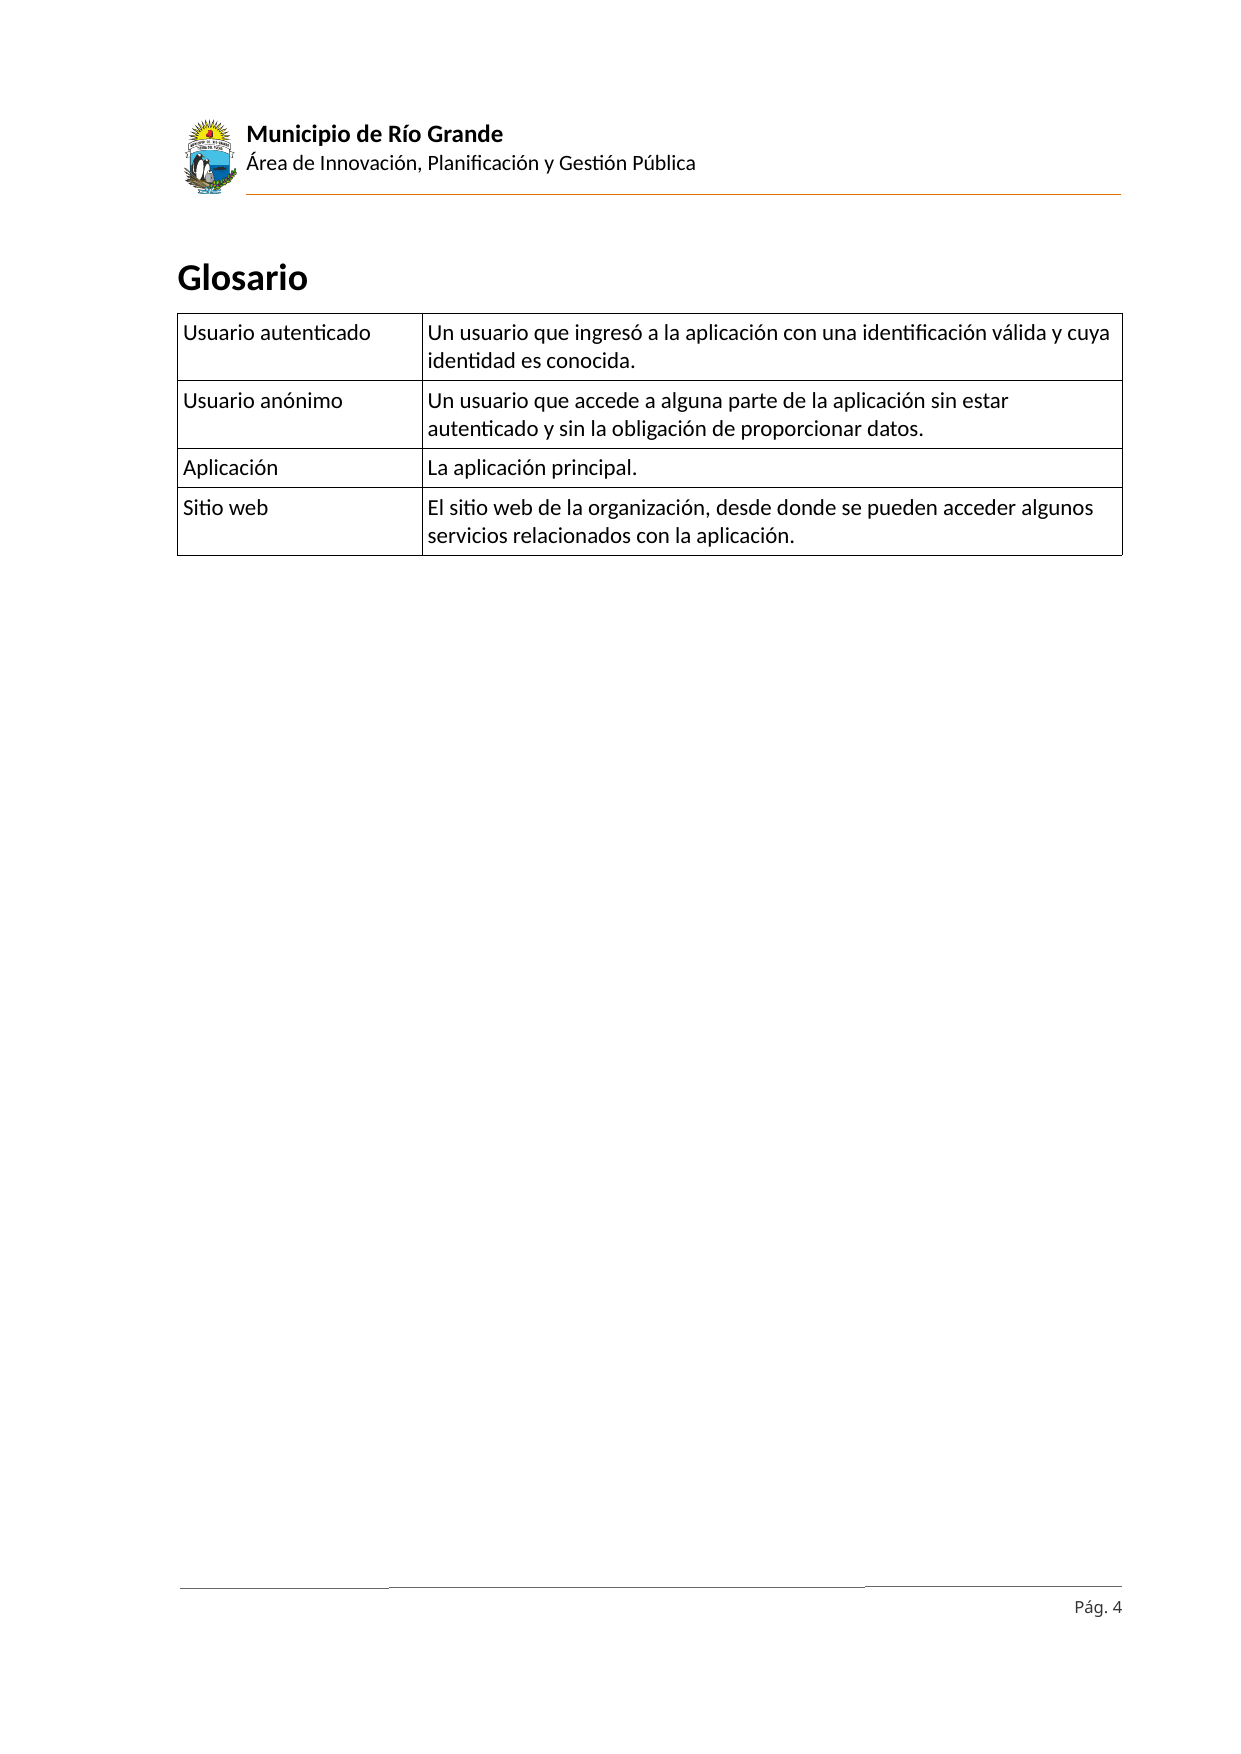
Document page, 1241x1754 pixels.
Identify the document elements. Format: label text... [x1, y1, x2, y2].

table_header Un usuario que ingresó a la aplicación con una identificación válida y cuya identidad es conocida. [423, 314, 1122, 380]
table_cell Sitio web [178, 488, 422, 555]
table_cell El sitio web de la organización, desde donde se pueden acceder algunos servicios relacionados con la aplicación. [423, 488, 1122, 555]
table_cell Un usuario que accede a alguna parte de la aplicación sin estar autenticado y sin la obligación de proporcionar datos. [423, 381, 1122, 448]
table_header Usuario autenticado [178, 314, 422, 380]
table_cell Usuario anónimo [178, 381, 422, 448]
subtitle Glosario [177, 254, 1122, 300]
table_cell La aplicación principal. [423, 449, 1122, 487]
table_cell Aplicación [178, 449, 422, 487]
